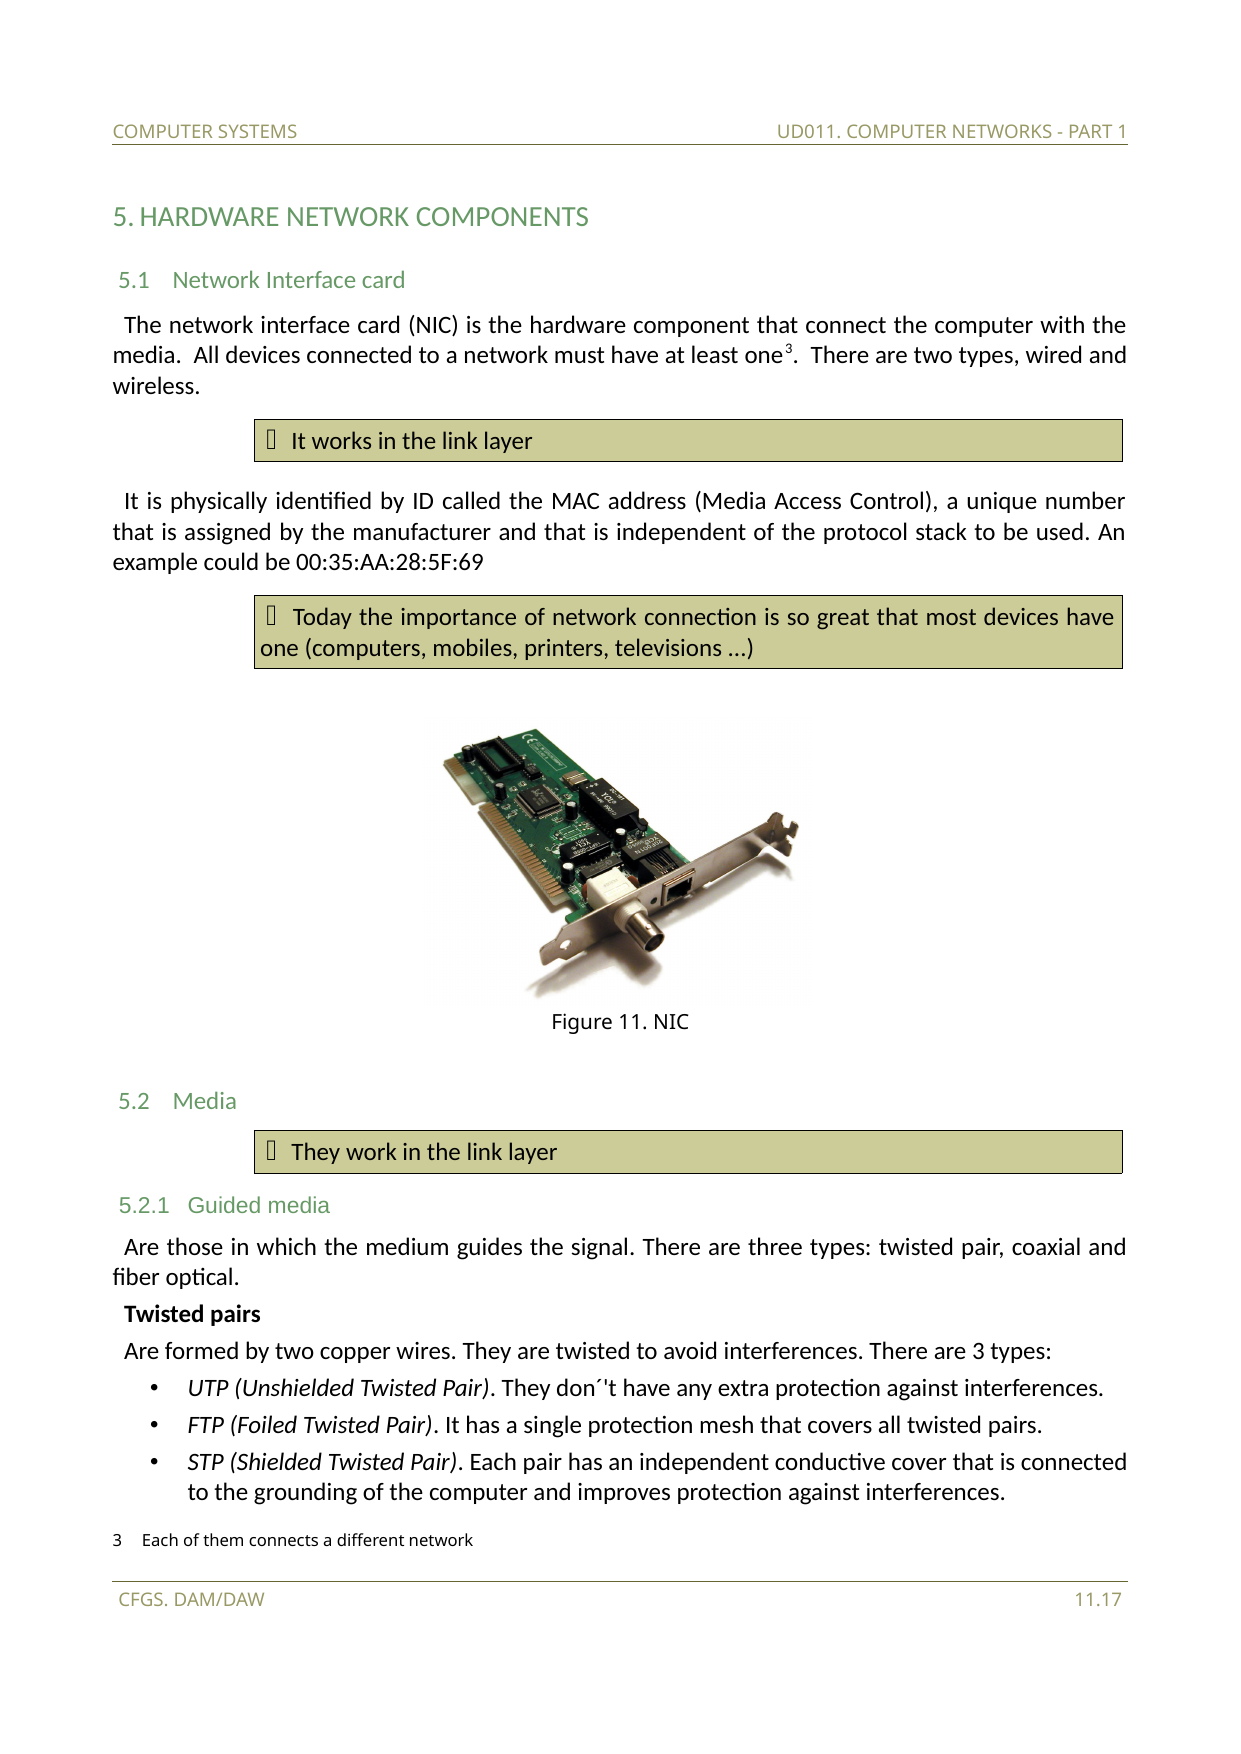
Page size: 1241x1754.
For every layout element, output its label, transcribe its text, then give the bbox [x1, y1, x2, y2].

list STP (Shielded Twisted Pair). Each pair has an independent conductive cover that is connected to the grounding of the computer and improves protection against interferences. [150, 1446, 1128, 1507]
list UTP (Unshielded Twisted Pair). They don´'t have any extra protection against interferences. [150, 1372, 1128, 1403]
text Are formed by two copper wires. They are twisted to avoid interferences. There are 3 types: [112, 1335, 1128, 1366]
text  They work in the link layer [255, 1131, 1122, 1173]
text The network interface card (NIC) is the hardware component that connect the computer with the media. All devices connected to a network must have at least one. There are two types, wired and wireless. [112, 309, 1128, 401]
list FTP (Foiled Twisted Pair). It has a single protection mesh that covers all twisted pairs. [150, 1409, 1128, 1439]
text  It works in the link layer [255, 420, 1122, 461]
text It is physically identified by ID called the MAC address (Media Access Control), a unique number that is assigned by the manufacturer and that is independent of the protocol stack to be used. An example could be 00:35:AA:28:5F:69 [112, 485, 1128, 577]
subtitle Guided media [112, 1192, 1128, 1218]
text  Today the importance of network connection is so great that most devices have one (computers, mobiles, printers, televisions ...) [255, 596, 1122, 668]
picture [422, 717, 813, 1008]
text Each of them connects a different network [112, 1528, 1128, 1551]
subtitle Network Interface card [112, 264, 1128, 294]
subtitle Hardware Network components [112, 198, 1128, 234]
text Figure 11. NIC [422, 730, 818, 1036]
subtitle Media [112, 1085, 1128, 1116]
text Twisted pairs [112, 1298, 1128, 1329]
text Are those in which the medium guides the signal. There are three types: twisted pair, coaxial and fiber optical. [112, 1231, 1128, 1292]
